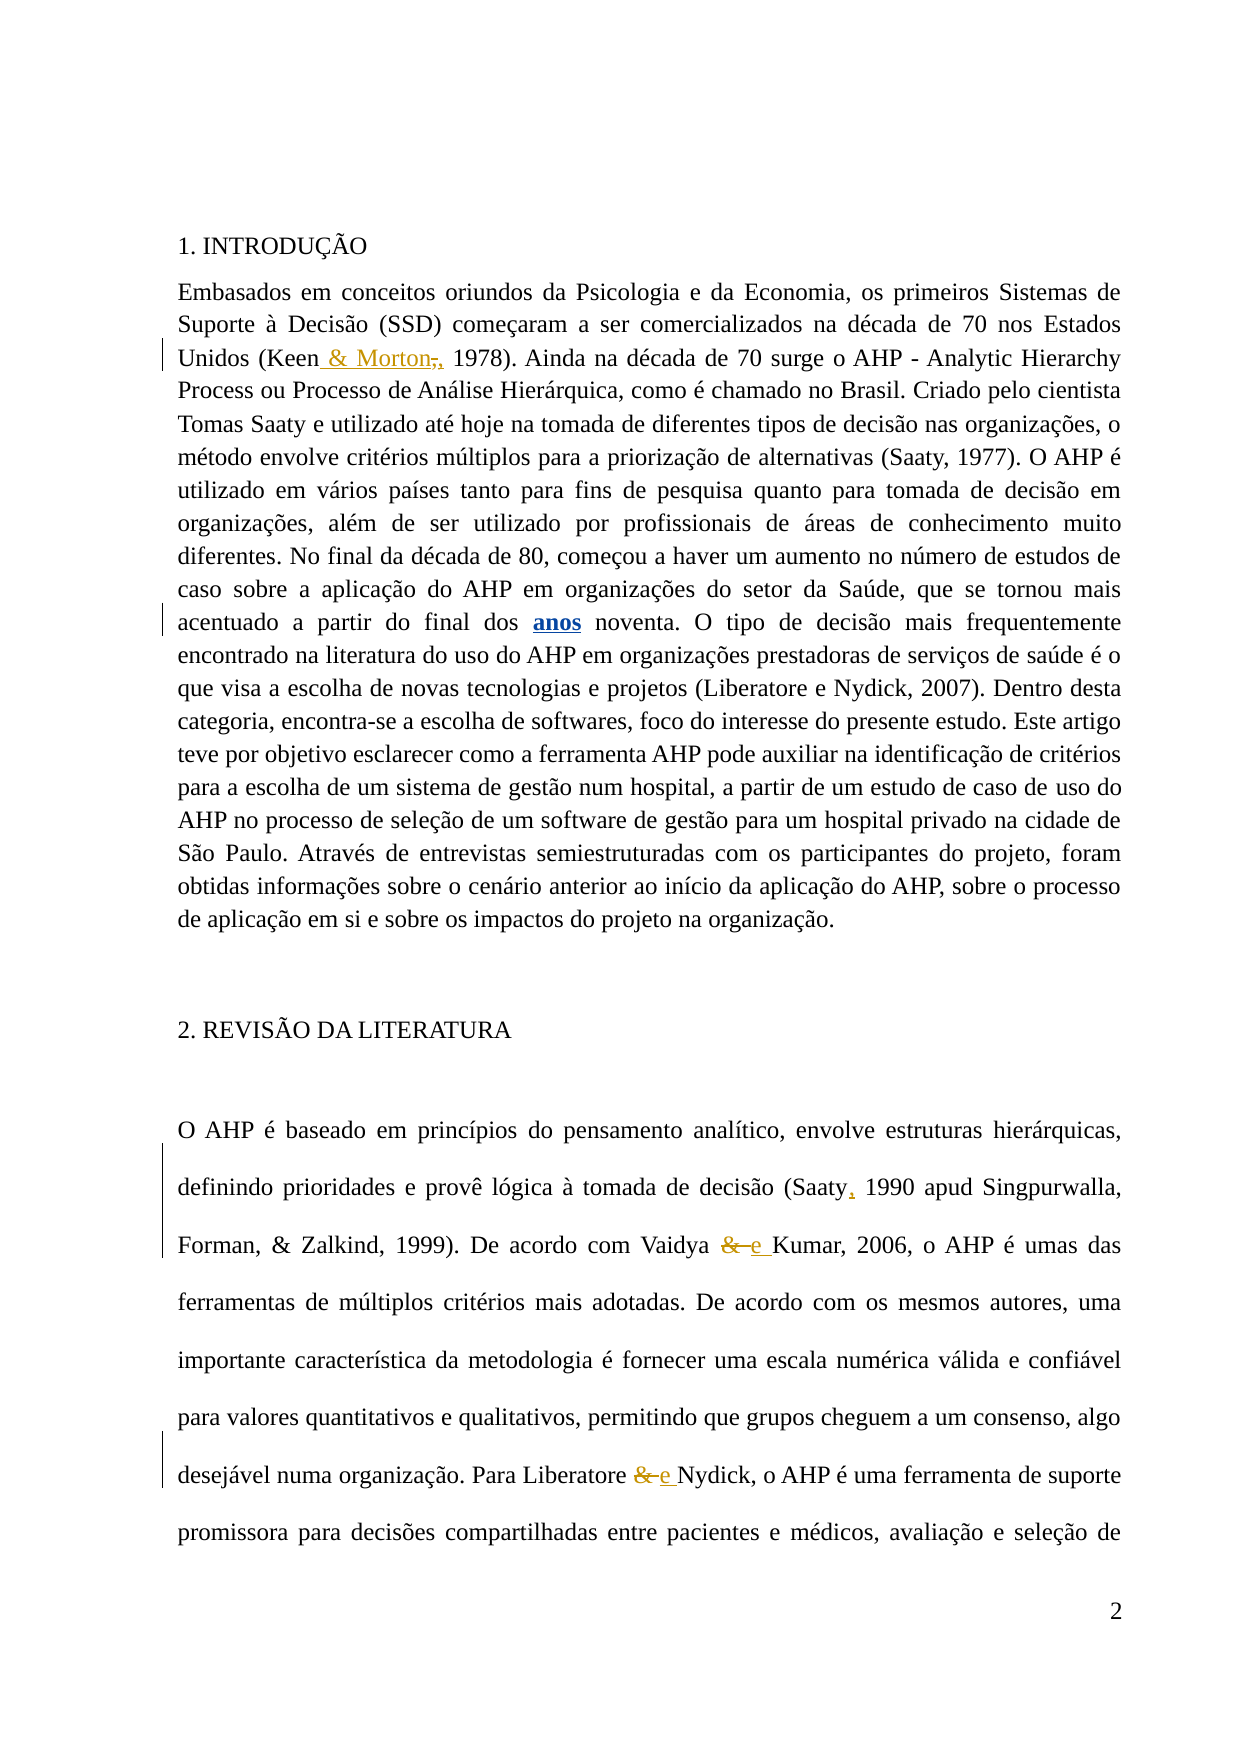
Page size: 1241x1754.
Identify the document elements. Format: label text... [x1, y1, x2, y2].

text O AHP é baseado em princípios do pensamento analítico, envolve estruturas hierárquicas, definindo prioridades e provê lógica à tomada de decisão (Saaty, 1990 apud Singpurwalla, Forman, & Zalkind, 1999). De acordo com Vaidya e Kumar, 2006, o AHP é umas das ferramentas de múltiplos critérios mais adotadas. De acordo com os mesmos autores, uma importante característica da metodologia é fornecer uma escala numérica válida e confiável para valores quantitativos e qualitativos, permitindo que grupos cheguem a um consenso, algo desejável numa organização. Para Liberatore e Nydick, o AHP é uma ferramenta de suporte promissora para decisões compartilhadas entre pacientes e médicos, avaliação e seleção de [177, 1115, 1122, 1546]
text Embasados em conceitos oriundos da Psicologia e da Economia, os primeiros Sistemas de Suporte à Decisão (SSD) começaram a ser comercializados na década de 70 nos Estados Unidos (Keen & Morton, 1978). Ainda na década de 70 surge o AHP - Analytic Hierarchy Process ou Processo de Análise Hierárquica, como é chamado no Brasil. Criado pelo cientista Tomas Saaty e utilizado até hoje na tomada de diferentes tipos de decisão nas organizações, o método envolve critérios múltiplos para a priorização de alternativas (Saaty, 1977). O AHP é utilizado em vários países tanto para fins de pesquisa quanto para tomada de decisão em organizações, além de ser utilizado por profissionais de áreas de conhecimento muito diferentes. No final da década de 80, começou a haver um aumento no número de estudos de caso sobre a aplicação do AHP em organizações do setor da Saúde, que se tornou mais acentuado a partir do final dos anos noventa. O tipo de decisão mais frequentemente encontrado na literatura do uso do AHP em organizações prestadoras de serviços de saúde é o que visa a escolha de novas tecnologias e projetos (Liberatore e Nydick, 2007). Dentro desta categoria, encontra-se a escolha de softwares, foco do interesse do presente estudo. Este artigo teve por objetivo esclarecer como a ferramenta AHP pode auxiliar na identificação de critérios para a escolha de um sistema de gestão num hospital, a partir de um estudo de caso de uso do AHP no processo de seleção de um software de gestão para um hospital privado na cidade de São Paulo. Através de entrevistas semiestruturadas com os participantes do projeto, foram obtidas informações sobre o cenário anterior ao início da aplicação do AHP, sobre o processo de aplicação em si e sobre os impactos do projeto na organização. [177, 277, 1122, 933]
text 2. REVISÃO DA LITERATURA [177, 1015, 1122, 1044]
text 1. INTRODUÇÃO [177, 231, 1122, 260]
